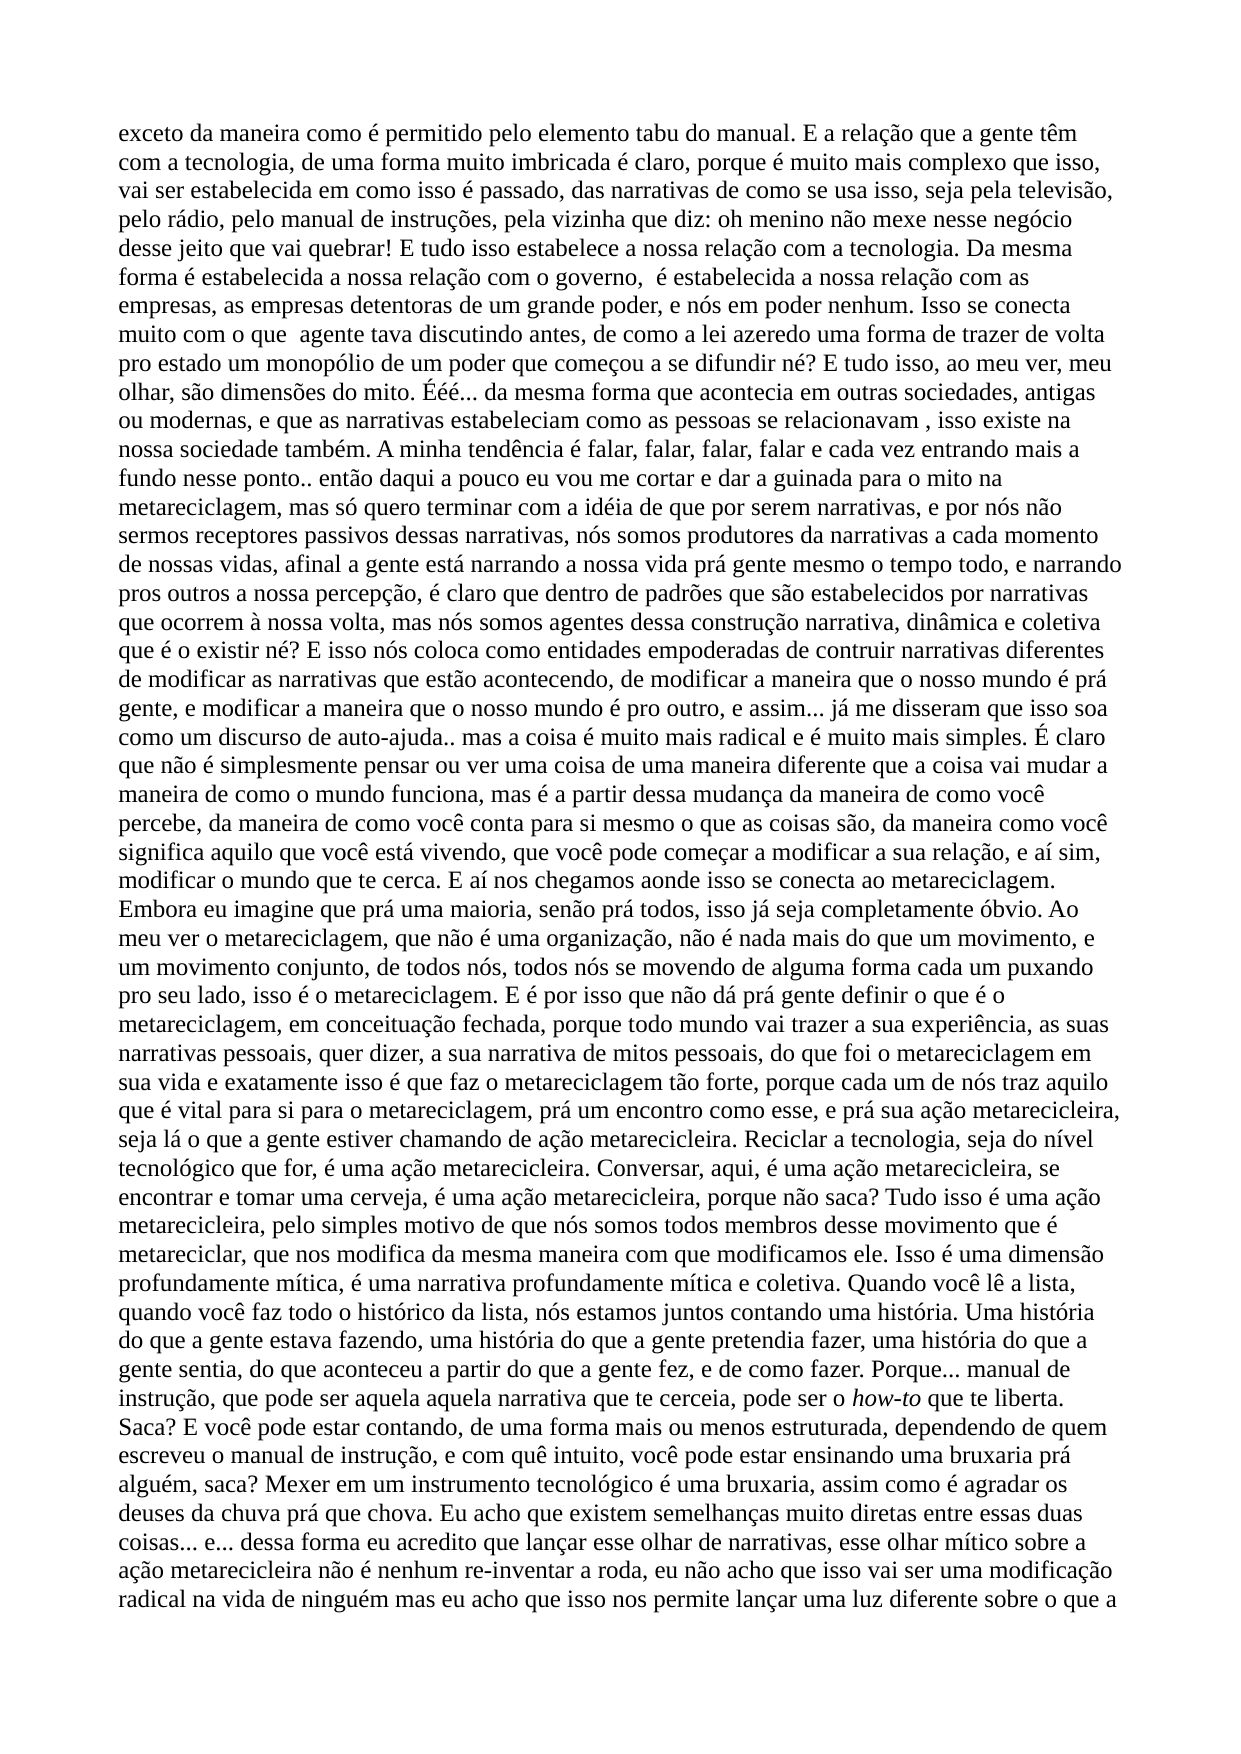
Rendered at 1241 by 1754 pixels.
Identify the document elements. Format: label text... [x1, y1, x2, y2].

text exceto da maneira como é permitido pelo elemento tabu do manual. E a relação que a gente têm com a tecnologia, de uma forma muito imbricada é claro, porque é muito mais complexo que isso, vai ser estabelecida em como isso é passado, das narrativas de como se usa isso, seja pela televisão, pelo rádio, pelo manual de instruções, pela vizinha que diz: oh menino não mexe nesse negócio desse jeito que vai quebrar! E tudo isso estabelece a nossa relação com a tecnologia. Da mesma forma é estabelecida a nossa relação com o governo, é estabelecida a nossa relação com as empresas, as empresas detentoras de um grande poder, e nós em poder nenhum. Isso se conecta muito com o que agente tava discutindo antes, de como a lei azeredo uma forma de trazer de volta pro estado um monopólio de um poder que começou a se difundir né? E tudo isso, ao meu ver, meu olhar, são dimensões do mito. Ééé... da mesma forma que acontecia em outras sociedades, antigas ou modernas, e que as narrativas estabeleciam como as pessoas se relacionavam , isso existe na nossa sociedade também. A minha tendência é falar, falar, falar, falar e cada vez entrando mais a fundo nesse ponto.. então daqui a pouco eu vou me cortar e dar a guinada para o mito na metareciclagem, mas só quero terminar com a idéia de que por serem narrativas, e por nós não sermos receptores passivos dessas narrativas, nós somos produtores da narrativas a cada momento de nossas vidas, afinal a gente está narrando a nossa vida prá gente mesmo o tempo todo, e narrando pros outros a nossa percepção, é claro que dentro de padrões que são estabelecidos por narrativas que ocorrem à nossa volta, mas nós somos agentes dessa construção narrativa, dinâmica e coletiva que é o existir né? E isso nós coloca como entidades empoderadas de contruir narrativas diferentes de modificar as narrativas que estão acontecendo, de modificar a maneira que o nosso mundo é prá gente, e modificar a maneira que o nosso mundo é pro outro, e assim... já me disseram que isso soa como um discurso de auto-ajuda.. mas a coisa é muito mais radical e é muito mais simples. É claro que não é simplesmente pensar ou ver uma coisa de uma maneira diferente que a coisa vai mudar a maneira de como o mundo funciona, mas é a partir dessa mudança da maneira de como você percebe, da maneira de como você conta para si mesmo o que as coisas são, da maneira como você significa aquilo que você está vivendo, que você pode começar a modificar a sua relação, e aí sim, modificar o mundo que te cerca. E aí nos chegamos aonde isso se conecta ao metareciclagem. Embora eu imagine que prá uma maioria, senão prá todos, isso já seja completamente óbvio. Ao meu ver o metareciclagem, que não é uma organização, não é nada mais do que um movimento, e um movimento conjunto, de todos nós, todos nós se movendo de alguma forma cada um puxando pro seu lado, isso é o metareciclagem. E é por isso que não dá prá gente definir o que é o metareciclagem, em conceituação fechada, porque todo mundo vai trazer a sua experiência, as suas narrativas pessoais, quer dizer, a sua narrativa de mitos pessoais, do que foi o metareciclagem em sua vida e exatamente isso é que faz o metareciclagem tão forte, porque cada um de nós traz aquilo que é vital para si para o metareciclagem, prá um encontro como esse, e prá sua ação metarecicleira, seja lá o que a gente estiver chamando de ação metarecicleira. Reciclar a tecnologia, seja do nível tecnológico que for, é uma ação metarecicleira. Conversar, aqui, é uma ação metarecicleira, se encontrar e tomar uma cerveja, é uma ação metarecicleira, porque não saca? Tudo isso é uma ação metarecicleira, pelo simples motivo de que nós somos todos membros desse movimento que é metareciclar, que nos modifica da mesma maneira com que modificamos ele. Isso é uma dimensão profundamente mítica, é uma narrativa profundamente mítica e coletiva. Quando você lê a lista, quando você faz todo o histórico da lista, nós estamos juntos contando uma história. Uma história do que a gente estava fazendo, uma história do que a gente pretendia fazer, uma história do que a gente sentia, do que aconteceu a partir do que a gente fez, e de como fazer. Porque... manual de instrução, que pode ser aquela aquela narrativa que te cerceia, pode ser o how-to que te liberta. Saca? E você pode estar contando, de uma forma mais ou menos estruturada, dependendo de quem escreveu o manual de instrução, e com quê intuito, você pode estar ensinando uma bruxaria prá alguém, saca? Mexer em um instrumento tecnológico é uma bruxaria, assim como é agradar os deuses da chuva prá que chova. Eu acho que existem semelhanças muito diretas entre essas duas coisas... e... dessa forma eu acredito que lançar esse olhar de narrativas, esse olhar mítico sobre a ação metarecicleira não é nenhum re-inventar a roda, eu não acho que isso vai ser uma modificação radical na vida de ninguém mas eu acho que isso nos permite lançar uma luz diferente sobre o que a [118, 118, 1122, 1613]
